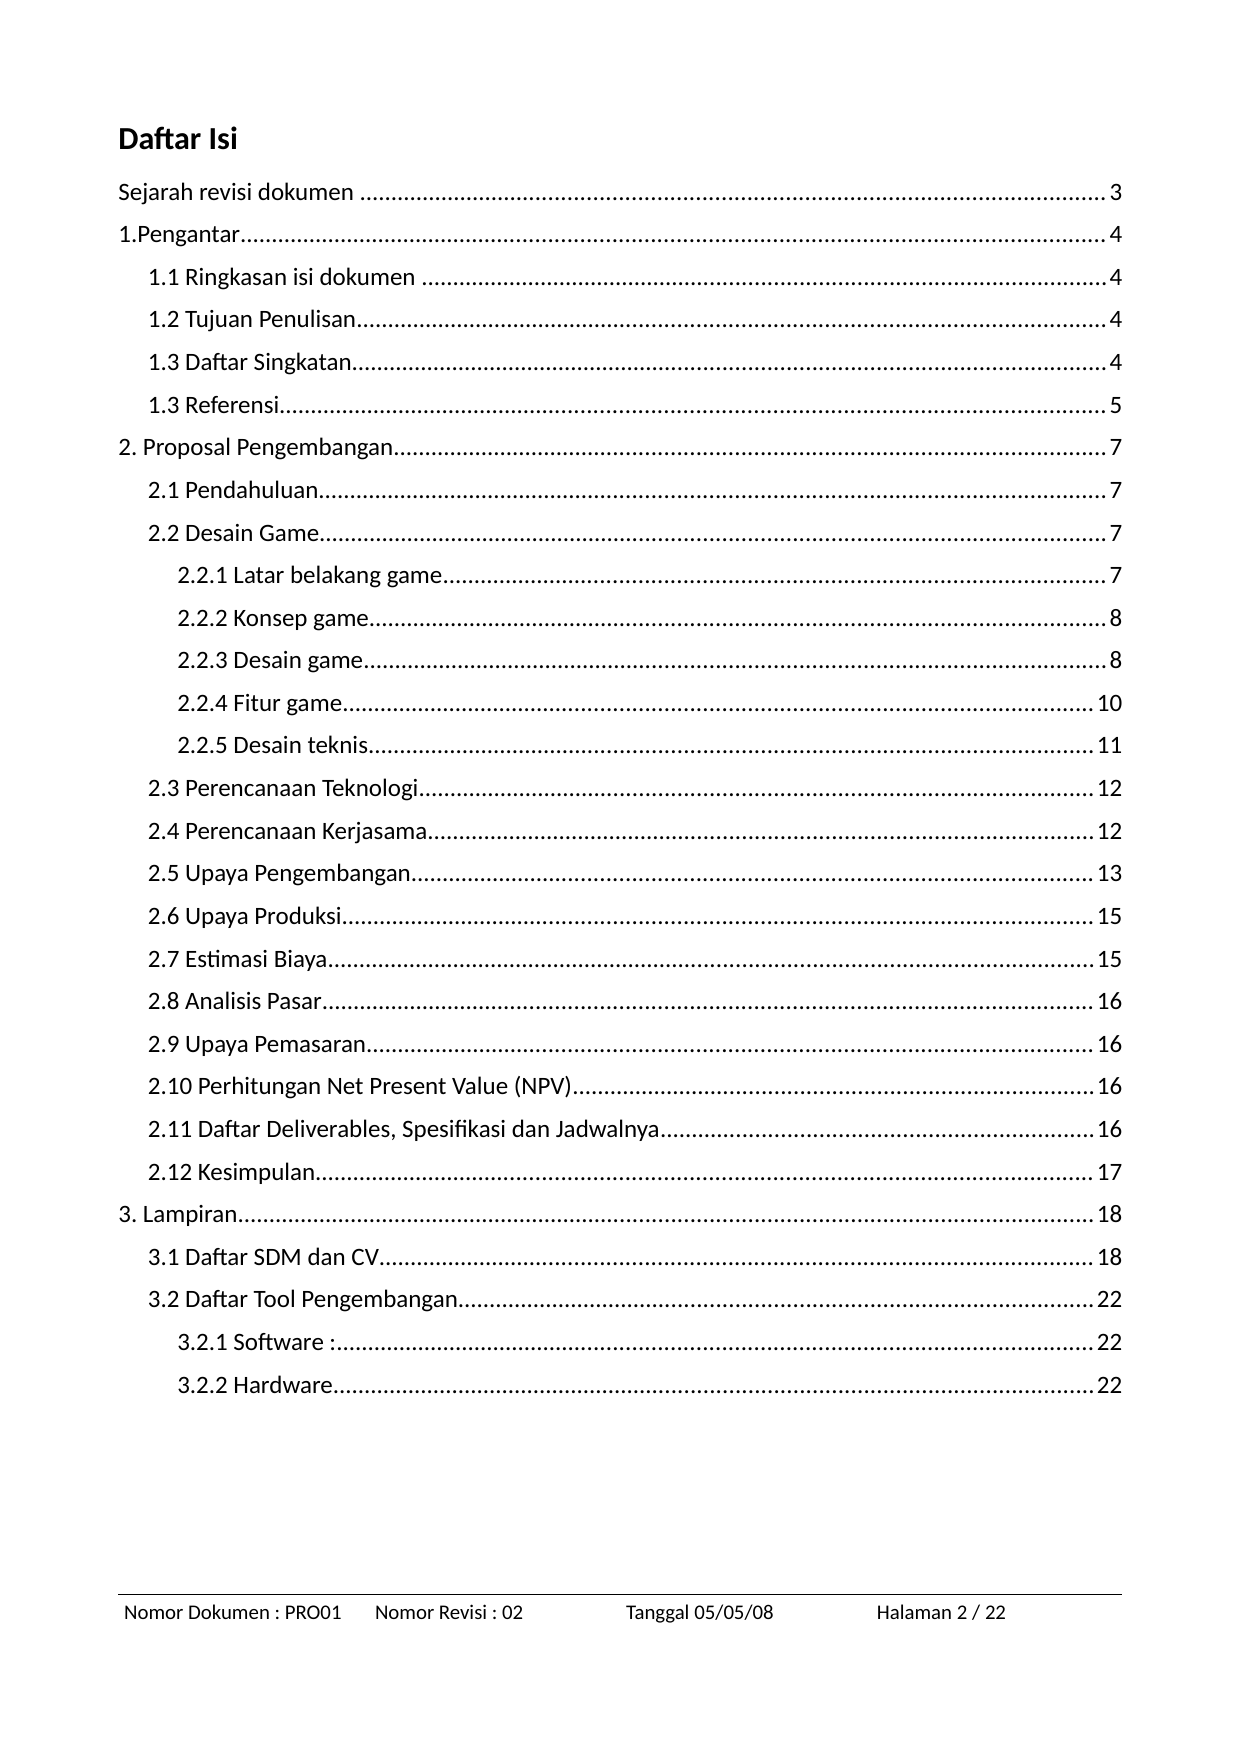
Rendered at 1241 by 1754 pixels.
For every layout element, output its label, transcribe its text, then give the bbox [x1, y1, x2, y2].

text 2.2.5 Desain teknis 11 [177, 730, 1122, 760]
text 2.10 Perhitungan Net Present Value (NPV) 16 [148, 1071, 1122, 1101]
text 2.9 Upaya Pemasaran 16 [148, 1028, 1122, 1058]
text 2.2.3 Desain game 8 [177, 644, 1122, 675]
text 3. Lampiran 18 [118, 1198, 1122, 1229]
text 3.2 Daftar Tool Pengembangan 22 [148, 1283, 1122, 1314]
text Sejarah revisi dokumen 3 [118, 176, 1122, 206]
text 2.2.4 Fitur game 10 [177, 687, 1122, 718]
text 2.2.2 Konsep game 8 [177, 602, 1122, 632]
text 2.2.1 Latar belakang game 7 [177, 559, 1122, 590]
text 1.1 Ringkasan isi dokumen 4 [148, 261, 1122, 292]
text 2.8 Analisis Pasar 16 [148, 985, 1122, 1016]
text 1.3 Daftar Singkatan 4 [148, 346, 1122, 377]
text 2.11 Daftar Deliverables, Spesifikasi dan Jadwalnya 16 [148, 1113, 1122, 1144]
subtitle Daftar Isi [118, 118, 1122, 157]
text 3.1 Daftar SDM dan CV 18 [148, 1241, 1122, 1271]
text 2.4 Perencanaan Kerjasama 12 [148, 815, 1122, 845]
text 2.7 Estimasi Biaya 15 [148, 943, 1122, 973]
text 1.Pengantar 4 [118, 218, 1122, 249]
text 2.2 Desain Game 7 [148, 517, 1122, 547]
text 2.3 Perencanaan Teknologi 12 [148, 772, 1122, 803]
text 2.6 Upaya Produksi 15 [148, 900, 1122, 931]
text 2.12 Kesimpulan 17 [148, 1156, 1122, 1186]
text 3.2.2 Hardware 22 [177, 1369, 1122, 1399]
text 3.2.1 Software : 22 [177, 1326, 1122, 1357]
text 2.1 Pendahuluan 7 [148, 474, 1122, 504]
text 1.3 Referensi 5 [148, 389, 1122, 419]
text 1.2 Tujuan Penulisan 4 [148, 304, 1122, 334]
text 2.5 Upaya Pengembangan 13 [148, 857, 1122, 888]
text 2. Proposal Pengembangan 7 [118, 431, 1122, 462]
